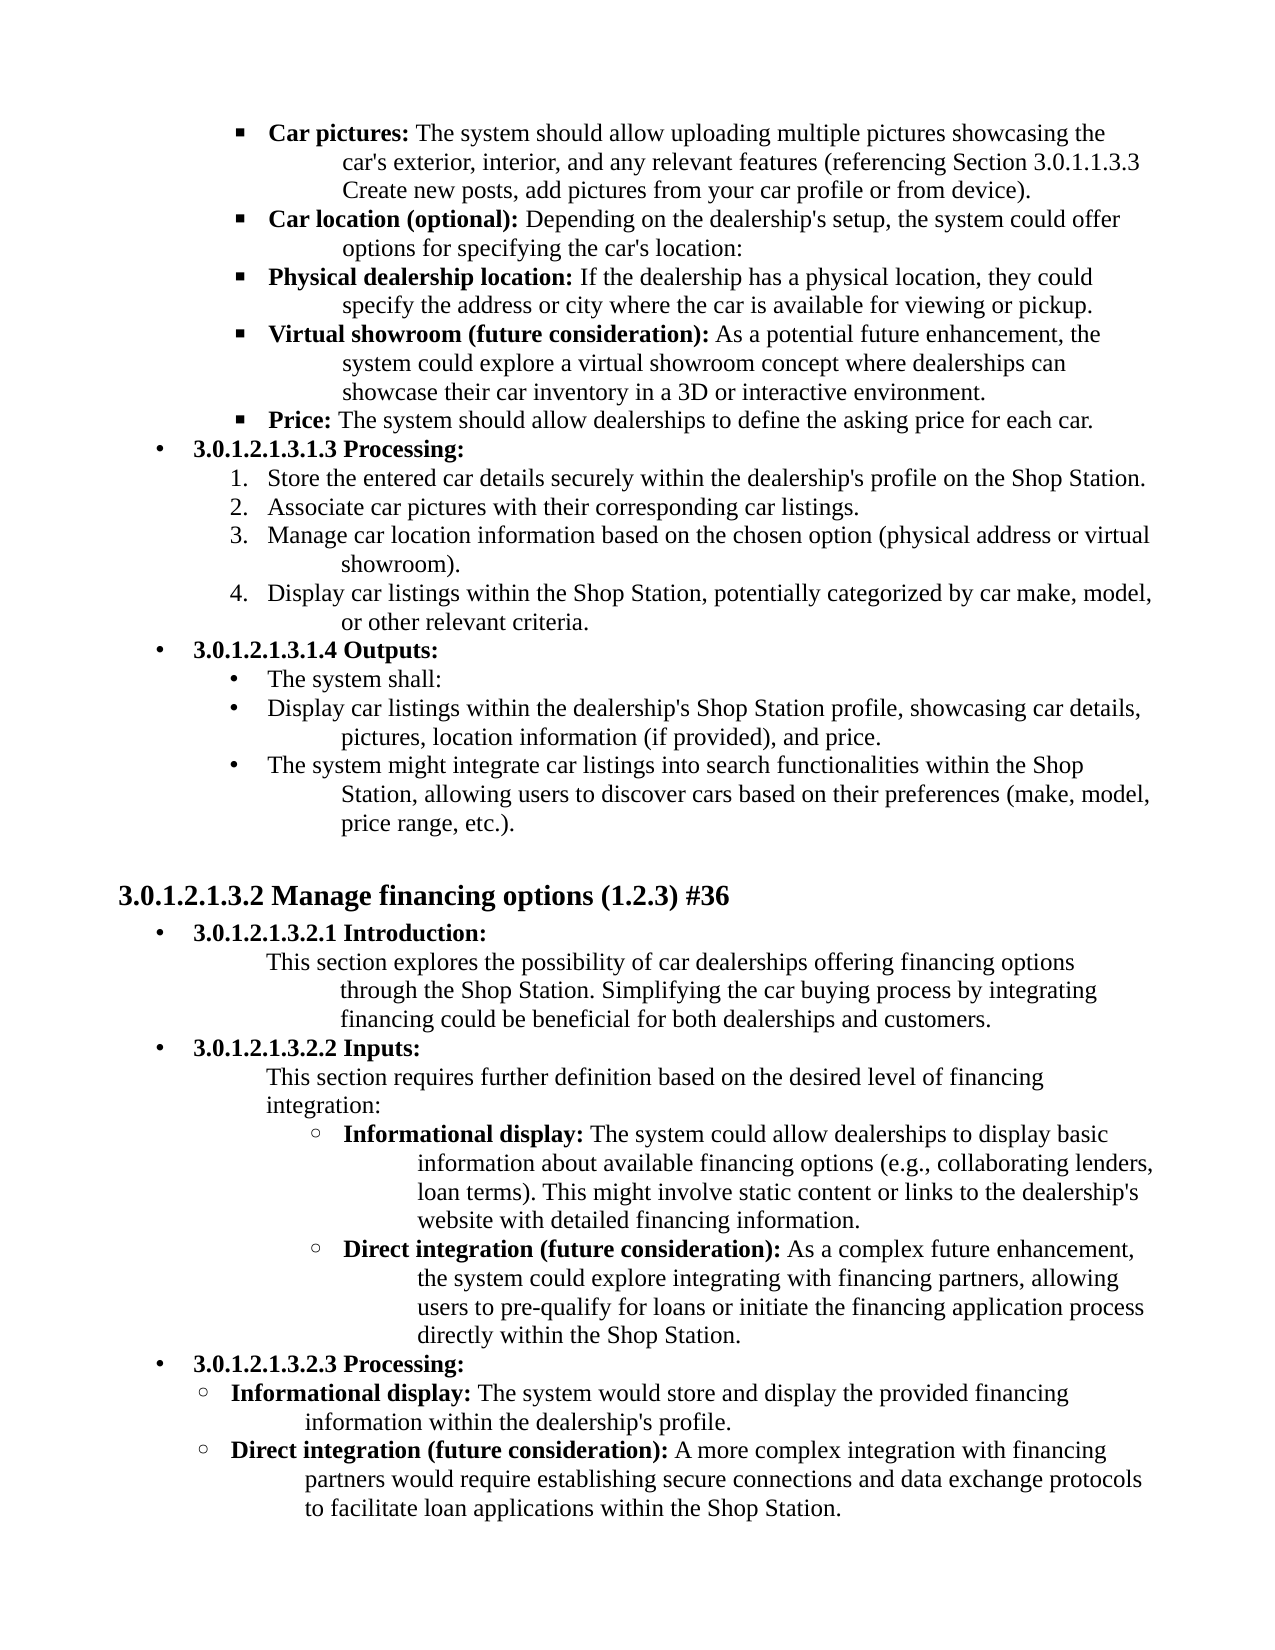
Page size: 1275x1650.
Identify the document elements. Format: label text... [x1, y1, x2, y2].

list 3.0.1.2.1.3.1.3 Processing: [156, 434, 1157, 463]
list Direct integration (future consideration): A more complex integration with financing partners would require establishing secure connections and data exchange protocols to facilitate loan applications within the Shop Station. [193, 1435, 1157, 1522]
list The system shall: [229, 664, 1157, 693]
list Display car listings within the dealership's Shop Station profile, showcasing car details, pictures, location information (if provided), and price. [229, 693, 1157, 751]
list Associate car pictures with their corresponding car listings. [229, 492, 1157, 521]
list Informational display: The system would store and display the provided financing information within the dealership's profile. [193, 1378, 1157, 1435]
list 3.0.1.2.1.3.2.2 Inputs: [156, 1033, 1157, 1062]
list The system might integrate car listings into search functionalities within the Shop Station, allowing users to discover cars based on their preferences (make, model, price range, etc.). [229, 751, 1157, 837]
list Car location (optional): Depending on the dealership's setup, the system could offer options for specifying the car's location: [231, 204, 1157, 262]
list 3.0.1.2.1.3.2.1 Introduction: [156, 918, 1157, 947]
text This section explores the possibility of car dealerships offering financing options through the Shop Station. Simplifying the car buying process by integrating financing could be beneficial for both dealerships and customers. [266, 947, 1157, 1033]
list Car pictures: The system should allow uploading multiple pictures showcasing the car's exterior, interior, and any relevant features (referencing Section 3.0.1.1.3.3 Create new posts, add pictures from your car profile or from device). [231, 118, 1157, 204]
text This section requires further definition based on the desired level of financing integration: [266, 1062, 1157, 1119]
list Informational display: The system could allow dealerships to display basic information about available financing options (e.g., collaborating lenders, loan terms). This might involve static content or links to the dealership's website with detailed financing information. [306, 1119, 1157, 1234]
list 3.0.1.2.1.3.1.4 Outputs: [156, 636, 1157, 664]
list Price: The system should allow dealerships to define the asking price for each car. [231, 406, 1157, 434]
list Manage car location information based on the chosen option (physical address or virtual showroom). [229, 521, 1157, 578]
list Physical dealership location: If the dealership has a physical location, they could specify the address or city where the car is available for viewing or pickup. [231, 262, 1157, 319]
list Direct integration (future consideration): As a complex future enhancement, the system could explore integrating with financing partners, allowing users to pre-qualify for loans or initiate the financing application process directly within the Shop Station. [306, 1234, 1157, 1349]
list Store the entered car details securely within the dealership's profile on the Shop Station. [229, 463, 1157, 492]
list Virtual showroom (future consideration): As a potential future enhancement, the system could explore a virtual showroom concept where dealerships can showcase their car inventory in a 3D or interactive environment. [231, 319, 1157, 406]
list 3.0.1.2.1.3.2.3 Processing: [156, 1349, 1157, 1378]
list Display car listings within the Shop Station, potentially categorized by car make, model, or other relevant criteria. [229, 578, 1157, 636]
subtitle 3.0.1.2.1.3.2 Manage financing options (1.2.3) #36 [118, 878, 1157, 912]
